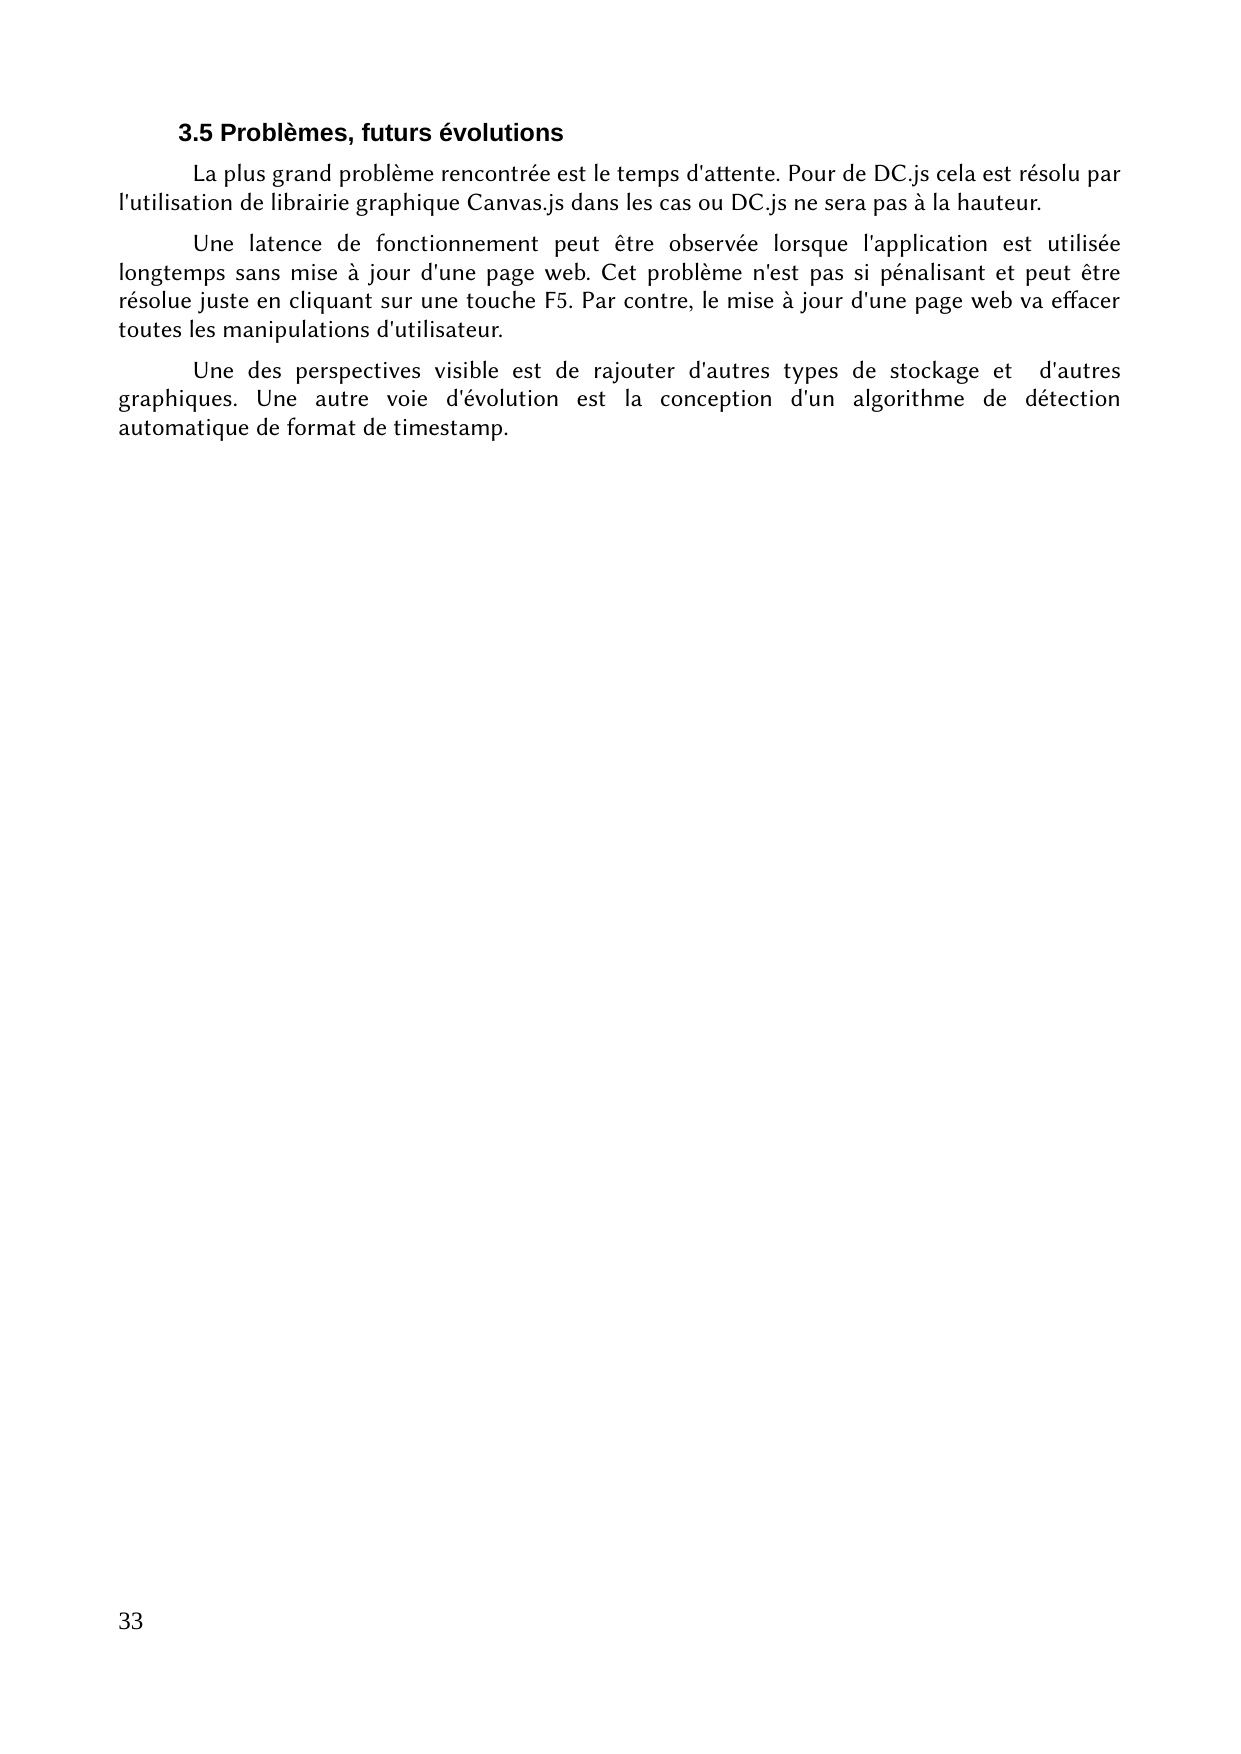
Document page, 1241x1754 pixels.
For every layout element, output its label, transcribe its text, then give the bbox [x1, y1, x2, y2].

text Une des perspectives visible est de rajouter d'autres types de stockage et d'autres graphiques. Une autre voie d'évolution est la conception d'un algorithme de détection automatique de format de timestamp. [118, 356, 1122, 441]
subtitle Problèmes, futurs évolutions [118, 118, 1122, 147]
text La plus grand problème rencontrée est le temps d'attente. Pour de DC.js cela est résolu par l'utilisation de librairie graphique Canvas.js dans les cas ou DC.js ne sera pas à la hauteur. [118, 159, 1122, 216]
text Une latence de fonctionnement peut être observée lorsque l'application est utilisée longtemps sans mise à jour d'une page web. Cet problème n'est pas si pénalisant et peut être résolue juste en cliquant sur une touche F5. Par contre, le mise à jour d'une page web va effacer toutes les manipulations d'utilisateur. [118, 229, 1122, 343]
